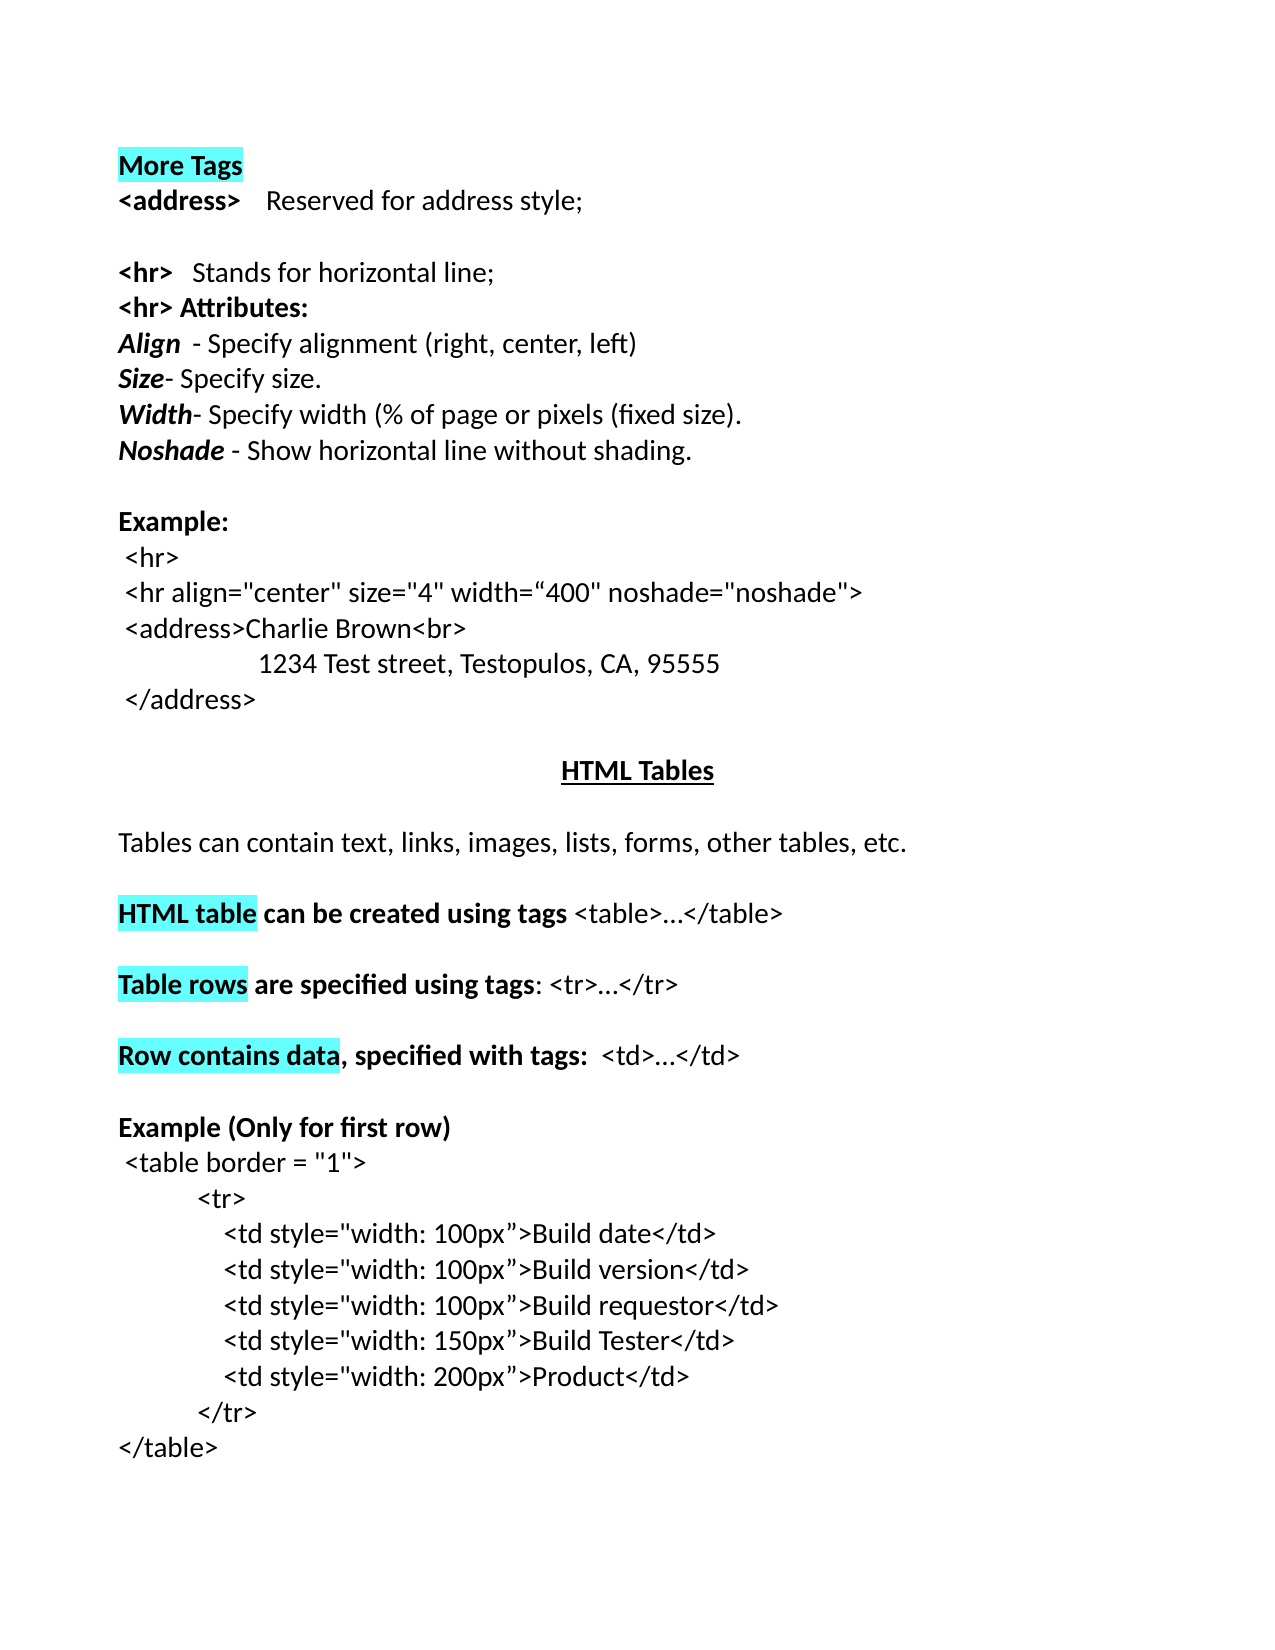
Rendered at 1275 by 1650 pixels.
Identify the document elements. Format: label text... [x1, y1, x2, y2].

text Size- Specify size. [118, 361, 1157, 396]
text <td style="width: 100px”>Build date</td> [118, 1216, 1157, 1251]
text <td style="width: 100px”>Build version</td> [118, 1251, 1157, 1287]
text Example: [118, 503, 1157, 539]
text HTML table can be created using tags <table>…</table> [118, 895, 1157, 931]
text <td style="width: 200px”>Product</td> [118, 1358, 1157, 1394]
text Example (Only for first row) [118, 1109, 1157, 1144]
text </table> [118, 1429, 1157, 1465]
text Noshade - Show horizontal line without shading. [118, 432, 1157, 467]
text Row contains data, specified with tags: <td>…</td> [118, 1037, 1157, 1073]
text <hr> Stands for horizontal line; [118, 254, 1157, 289]
text <address> Reserved for address style; [118, 182, 1157, 218]
text 1234 Test street, Testopulos, CA, 95555 [118, 646, 1157, 681]
text <address>Charlie Brown<br> [118, 610, 1157, 646]
text </tr> [118, 1394, 1157, 1429]
text <hr align="center" size="4" width=“400" noshade="noshade"> [118, 574, 1157, 610]
text <td style="width: 150px”>Build Tester</td> [118, 1322, 1157, 1358]
text Tables can contain text, links, images, lists, forms, other tables, etc. [118, 824, 1157, 859]
text Width- Specify width (% of page or pixels (fixed size). [118, 396, 1157, 432]
text Table rows are specified using tags: <tr>…</tr> [118, 966, 1157, 1002]
text <td style="width: 100px”>Build requestor</td> [118, 1287, 1157, 1322]
text Align - Specify alignment (right, center, left) [118, 325, 1157, 361]
text HTML Tables [118, 752, 1157, 788]
text <hr> Attributes: [118, 289, 1157, 325]
text More Tags [118, 147, 1157, 182]
text <table border = "1"> [118, 1144, 1157, 1180]
text </address> [118, 681, 1157, 717]
text <hr> [118, 539, 1157, 574]
text <tr> [118, 1180, 1157, 1216]
